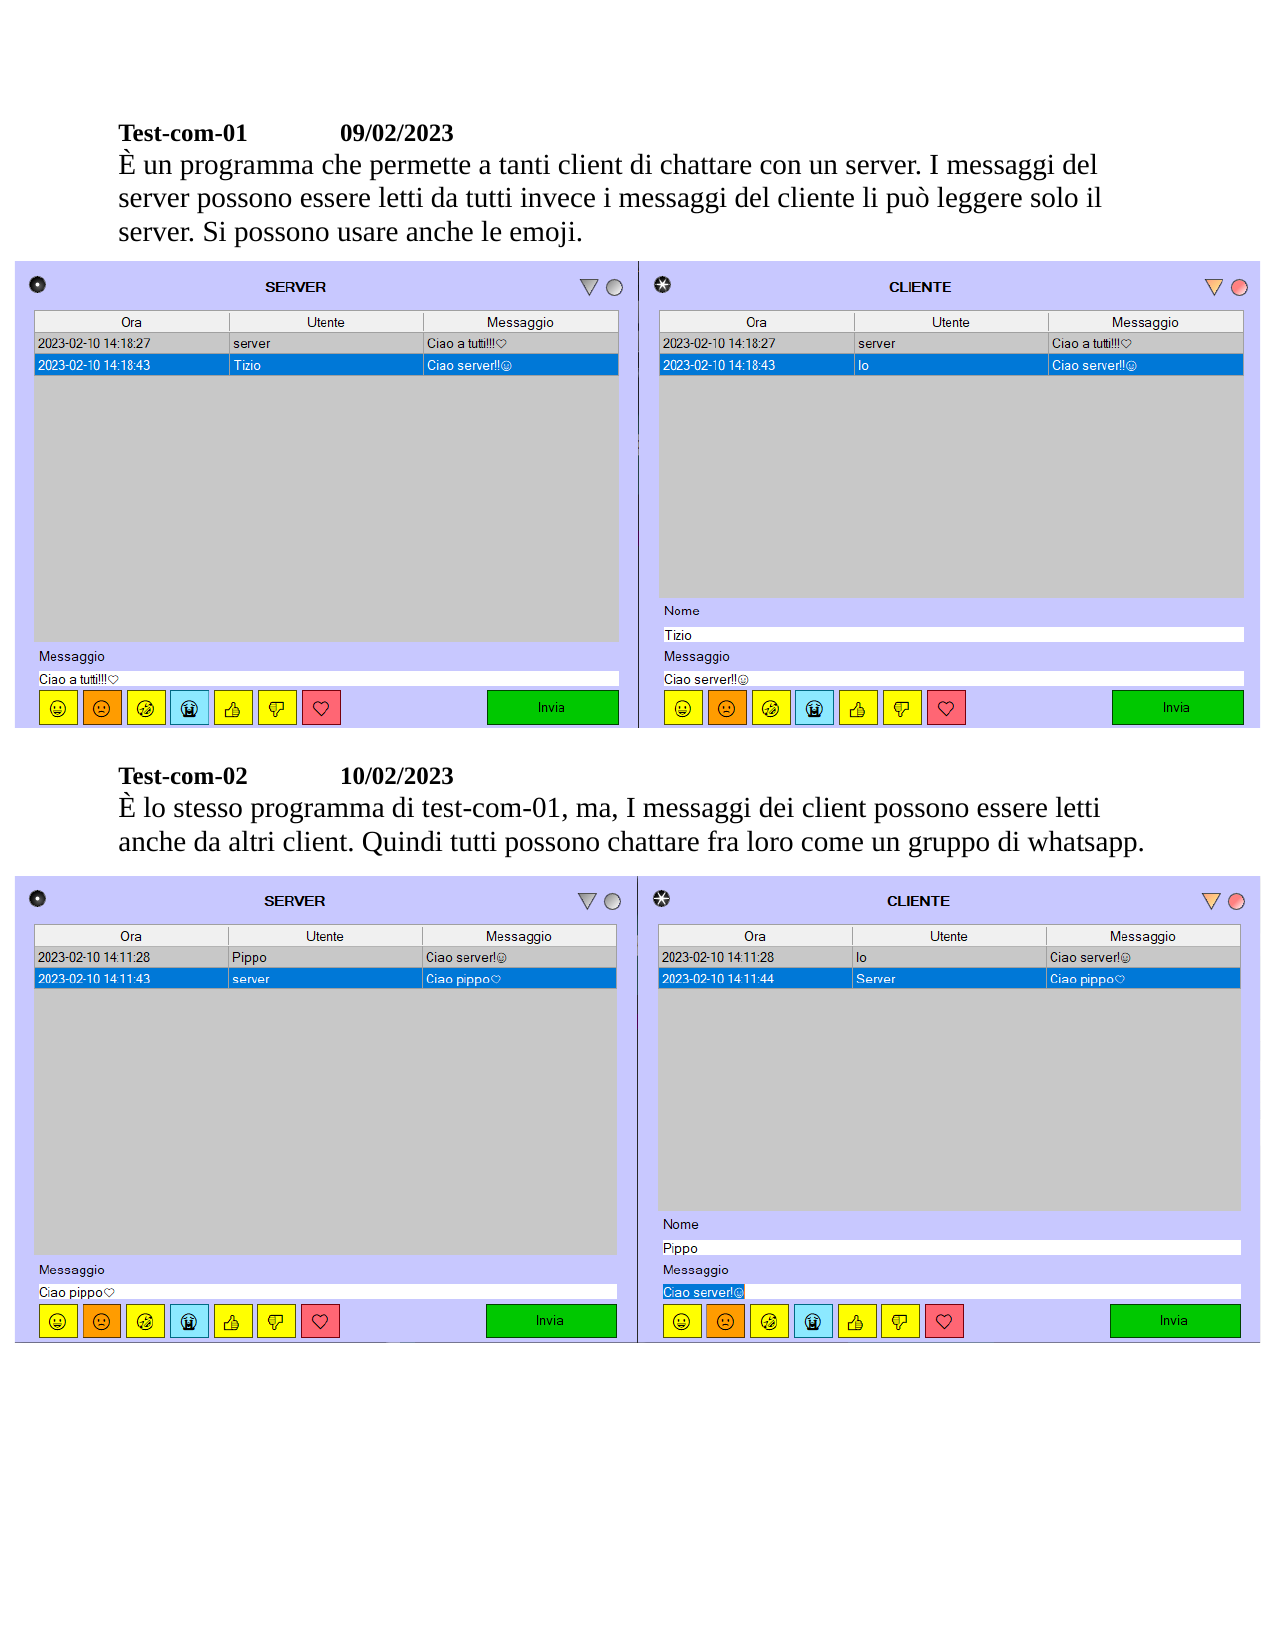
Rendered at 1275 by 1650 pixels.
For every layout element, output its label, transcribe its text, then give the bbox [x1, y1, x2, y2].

text Test-com-01 09/02/2023 [118, 118, 1157, 147]
picture [14, 876, 1261, 1343]
picture [14, 261, 1261, 728]
text Test-com-02 10/02/2023 [118, 761, 1157, 790]
text È un programma che permette a tanti client di chattare con un server. I messaggi del server possono essere letti da tutti invece i messaggi del cliente li può leggere solo il server. Si possono usare anche le emoji. [118, 147, 1157, 247]
text È lo stesso programma di test-com-01, ma, I messaggi dei client possono essere letti anche da altri client. Quindi tutti possono chattare fra loro come un gruppo di whatsapp. [118, 790, 1157, 857]
